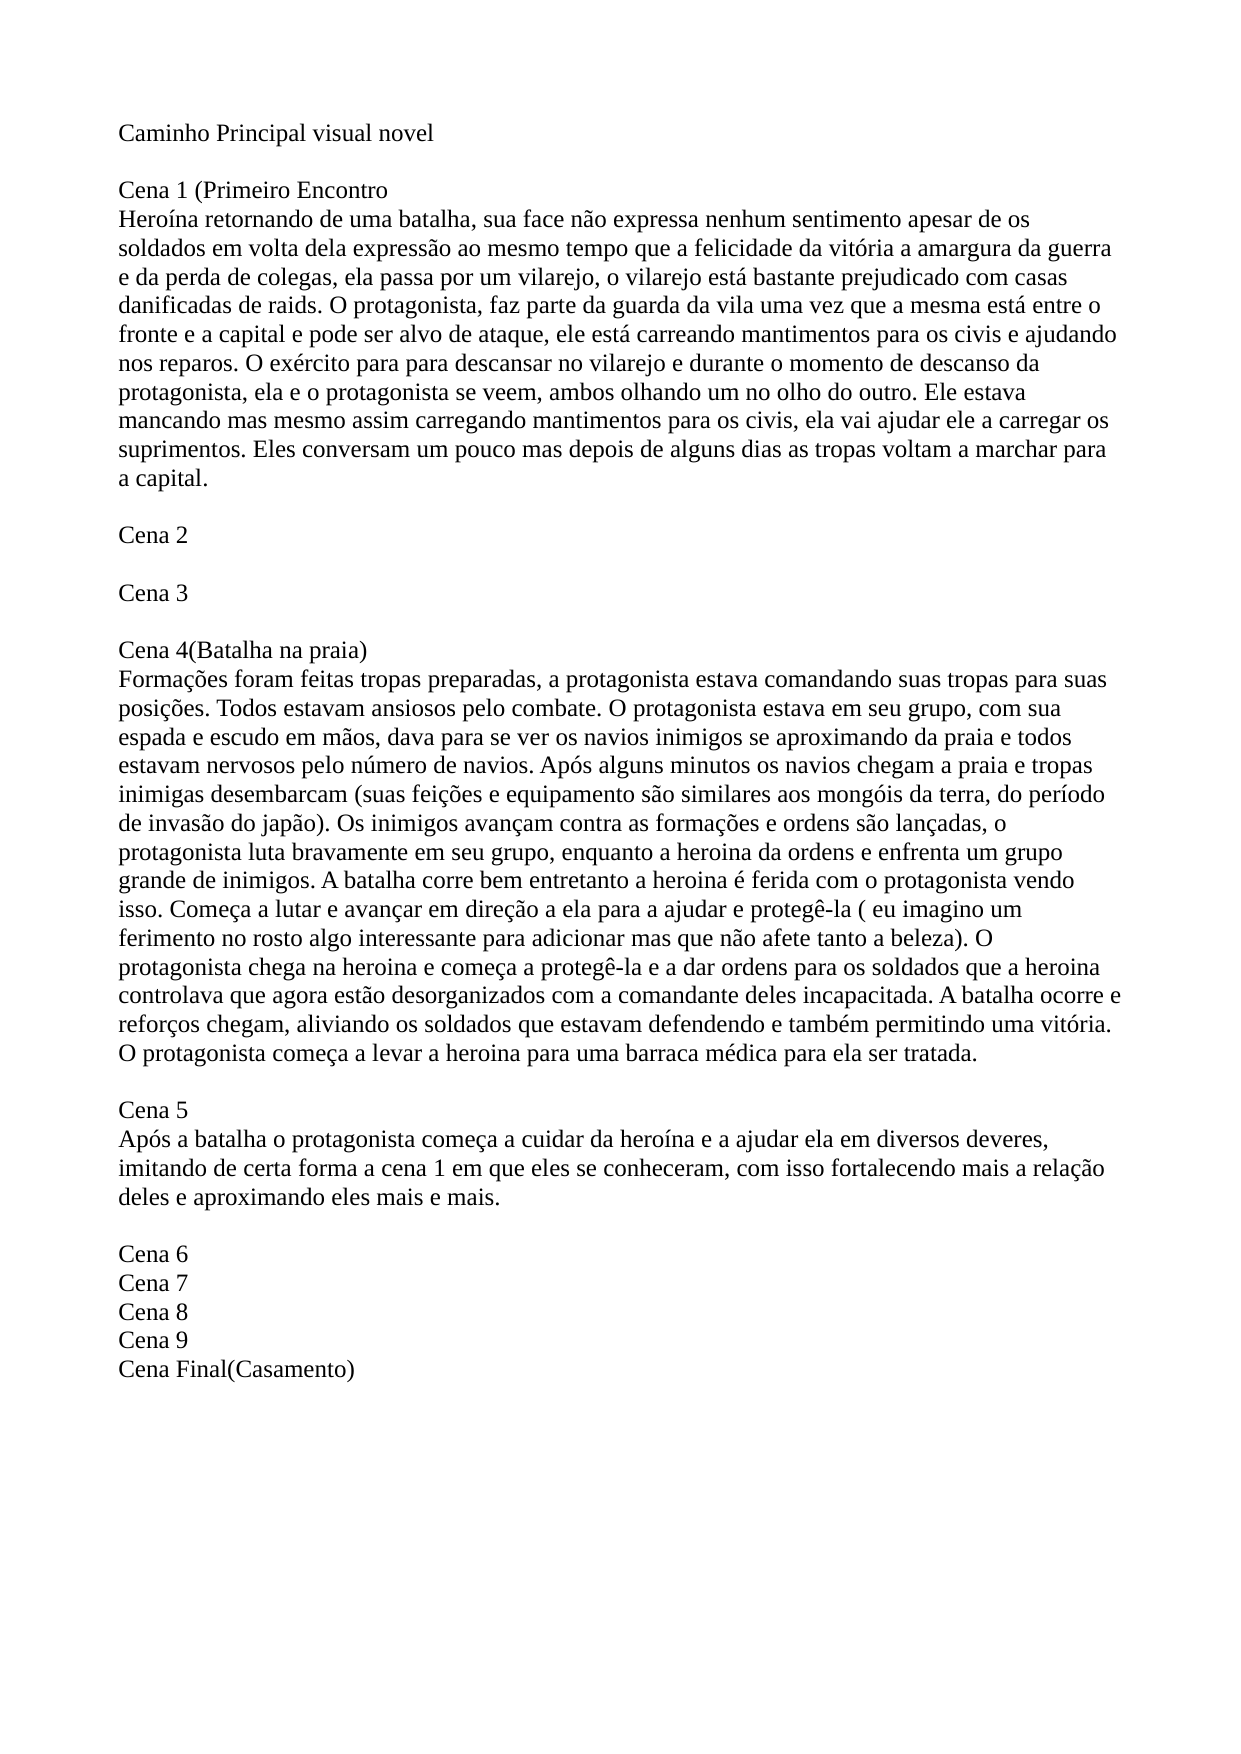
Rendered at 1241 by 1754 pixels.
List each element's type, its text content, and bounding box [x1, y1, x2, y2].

text Heroína retornando de uma batalha, sua face não expressa nenhum sentimento apesar de os soldados em volta dela expressão ao mesmo tempo que a felicidade da vitória a amargura da guerra e da perda de colegas, ela passa por um vilarejo, o vilarejo está bastante prejudicado com casas danificadas de raids. O protagonista, faz parte da guarda da vila uma vez que a mesma está entre o fronte e a capital e pode ser alvo de ataque, ele está carreando mantimentos para os civis e ajudando nos reparos. O exército para para descansar no vilarejo e durante o momento de descanso da protagonista, ela e o protagonista se veem, ambos olhando um no olho do outro. Ele estava mancando mas mesmo assim carregando mantimentos para os civis, ela vai ajudar ele a carregar os suprimentos. Eles conversam um pouco mas depois de alguns dias as tropas voltam a marchar para a capital. [118, 204, 1122, 492]
text Cena 4(Batalha na praia) [118, 636, 1122, 664]
text Formações foram feitas tropas preparadas, a protagonista estava comandando suas tropas para suas posições. Todos estavam ansiosos pelo combate. O protagonista estava em seu grupo, com sua espada e escudo em mãos, dava para se ver os navios inimigos se aproximando da praia e todos estavam nervosos pelo número de navios. Após alguns minutos os navios chegam a praia e tropas inimigas desembarcam (suas feições e equipamento são similares aos mongóis da terra, do período de invasão do japão). Os inimigos avançam contra as formações e ordens são lançadas, o protagonista luta bravamente em seu grupo, enquanto a heroina da ordens e enfrenta um grupo grande de inimigos. A batalha corre bem entretanto a heroina é ferida com o protagonista vendo isso. Começa a lutar e avançar em direção a ela para a ajudar e protegê-la ( eu imagino um ferimento no rosto algo interessante para adicionar mas que não afete tanto a beleza). O protagonista chega na heroina e começa a protegê-la e a dar ordens para os soldados que a heroina controlava que agora estão desorganizados com a comandante deles incapacitada. A batalha ocorre e reforços chegam, aliviando os soldados que estavam defendendo e também permitindo uma vitória. O protagonista começa a levar a heroina para uma barraca médica para ela ser tratada. [118, 664, 1122, 1067]
text Cena 9 [118, 1326, 1122, 1354]
text Cena 2 [118, 521, 1122, 549]
text Caminho Principal visual novel [118, 118, 1122, 147]
text Após a batalha o protagonista começa a cuidar da heroína e a ajudar ela em diversos deveres, imitando de certa forma a cena 1 em que eles se conheceram, com isso fortalecendo mais a relação deles e aproximando eles mais e mais. [118, 1124, 1122, 1211]
text Cena Final(Casamento) [118, 1354, 1122, 1383]
text Cena 1 (Primeiro Encontro [118, 176, 1122, 204]
text Cena 3 [118, 578, 1122, 607]
text Cena 6 [118, 1239, 1122, 1268]
text Cena 5 [118, 1096, 1122, 1124]
text Cena 8 [118, 1297, 1122, 1326]
text Cena 7 [118, 1268, 1122, 1297]
